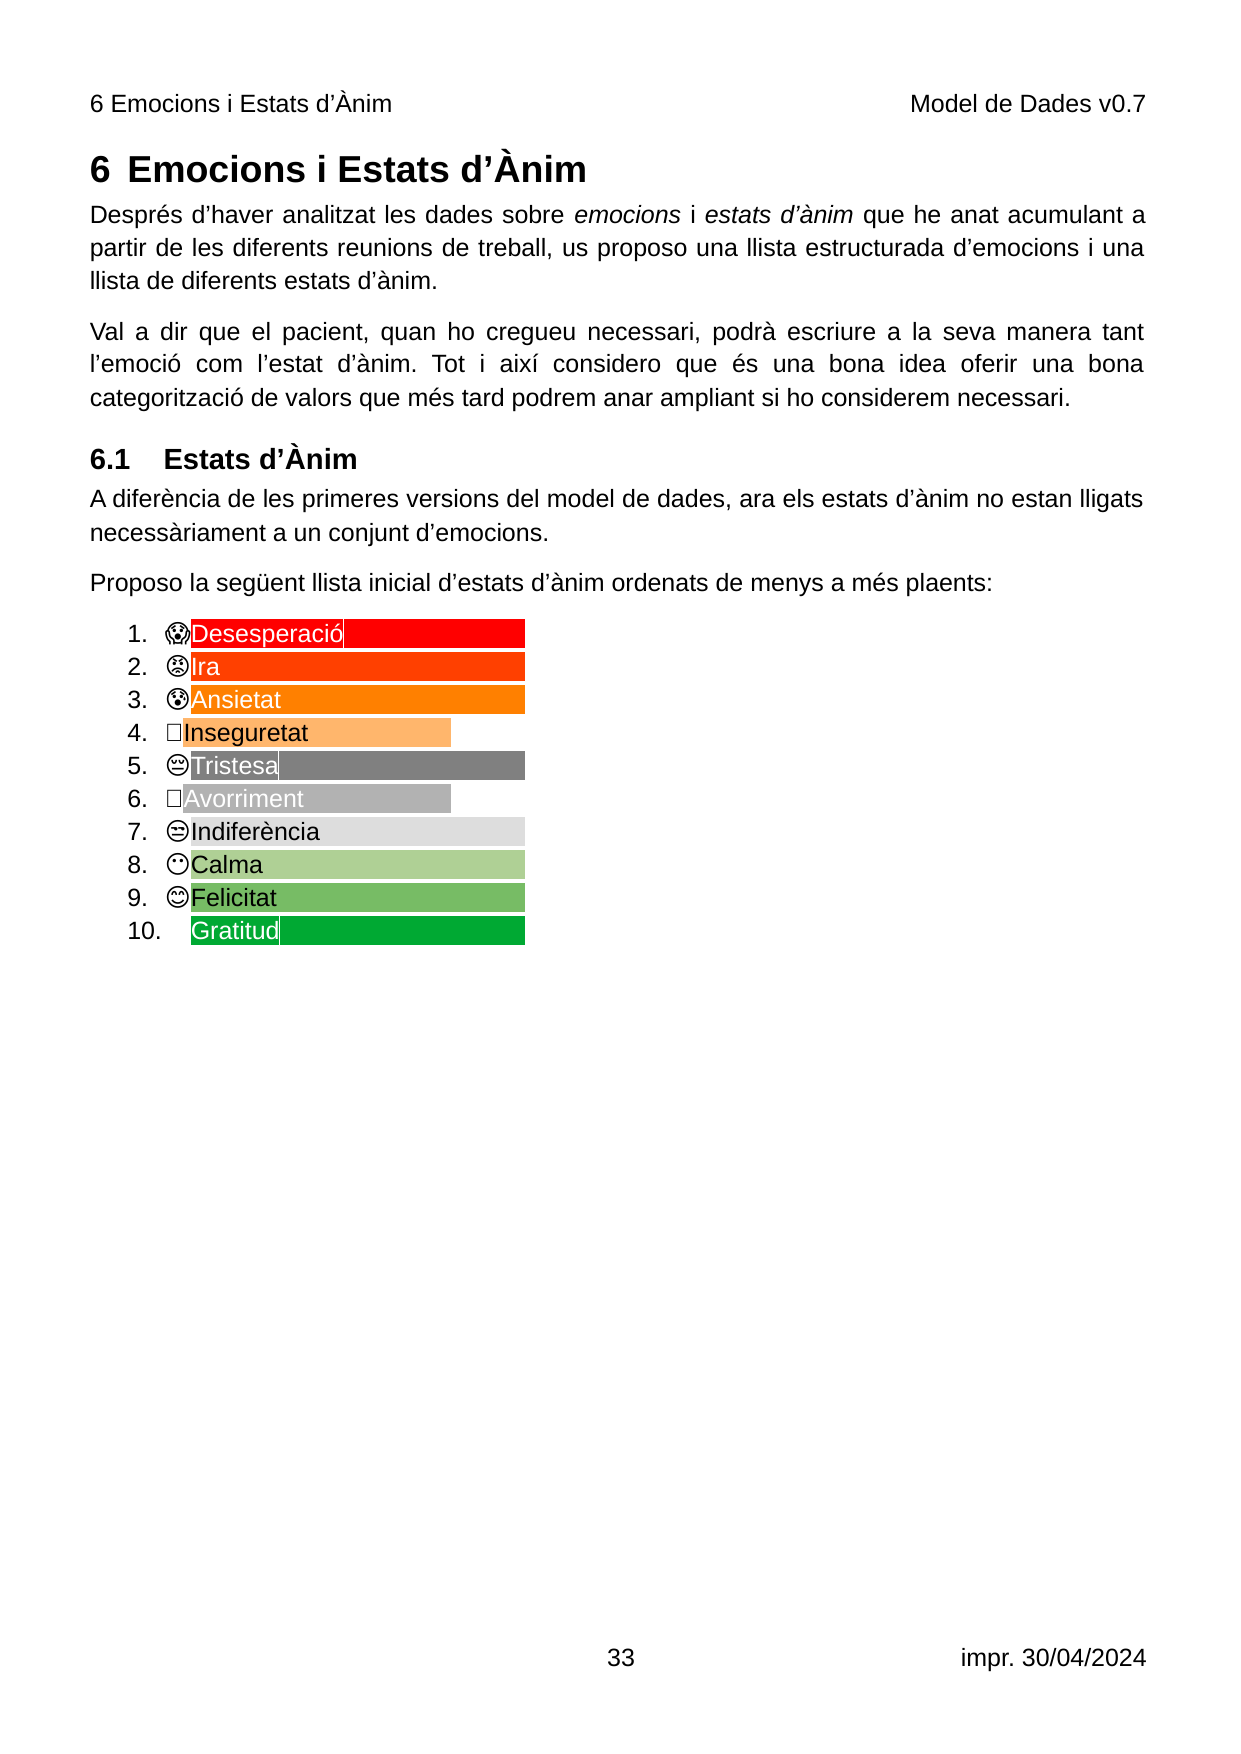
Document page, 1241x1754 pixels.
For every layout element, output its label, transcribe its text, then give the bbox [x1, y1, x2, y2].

list 😱Desesperació [127, 619, 1146, 648]
text Després d’haver analitzat les dades sobre emocions i estats d’ànim que he anat acumulant a partir de les diferents reunions de treball, us proposo una llista estructurada d’emocions i una llista de diferents estats d’ànim. [89, 200, 1146, 294]
list 😶Calma [127, 850, 1146, 879]
list 😉Gratitud [127, 916, 1146, 945]
list 😒Indiferència [127, 817, 1146, 846]
list 😰Ansietat [127, 685, 1146, 714]
list 🤔Inseguretat [127, 718, 1146, 747]
text Val a dir que el pacient, quan ho cregueu necessari, podrà escriure a la seva manera tant l’emoció com l’estat d’ànim. Tot i així considero que és una bona idea oferir una bona categorització de valors que més tard podrem anar ampliant si ho considerem necessari. [89, 316, 1146, 411]
text A diferència de les primeres versions del model de dades, ara els estats d’ànim no estan lligats necessàriament a un conjunt d’emocions. [89, 484, 1146, 546]
list 🥱Avorriment [127, 784, 1146, 813]
subtitle Estats d’Ànim [89, 442, 1146, 476]
list 😔Tristesa [127, 751, 1146, 780]
text Proposo la següent llista inicial d’estats d’ànim ordenats de menys a més plaents: [89, 568, 1146, 597]
subtitle Emocions i Estats d’Ànim [89, 148, 1146, 191]
list 😡Ira [127, 652, 1146, 681]
list 😊Felicitat [127, 883, 1146, 912]
